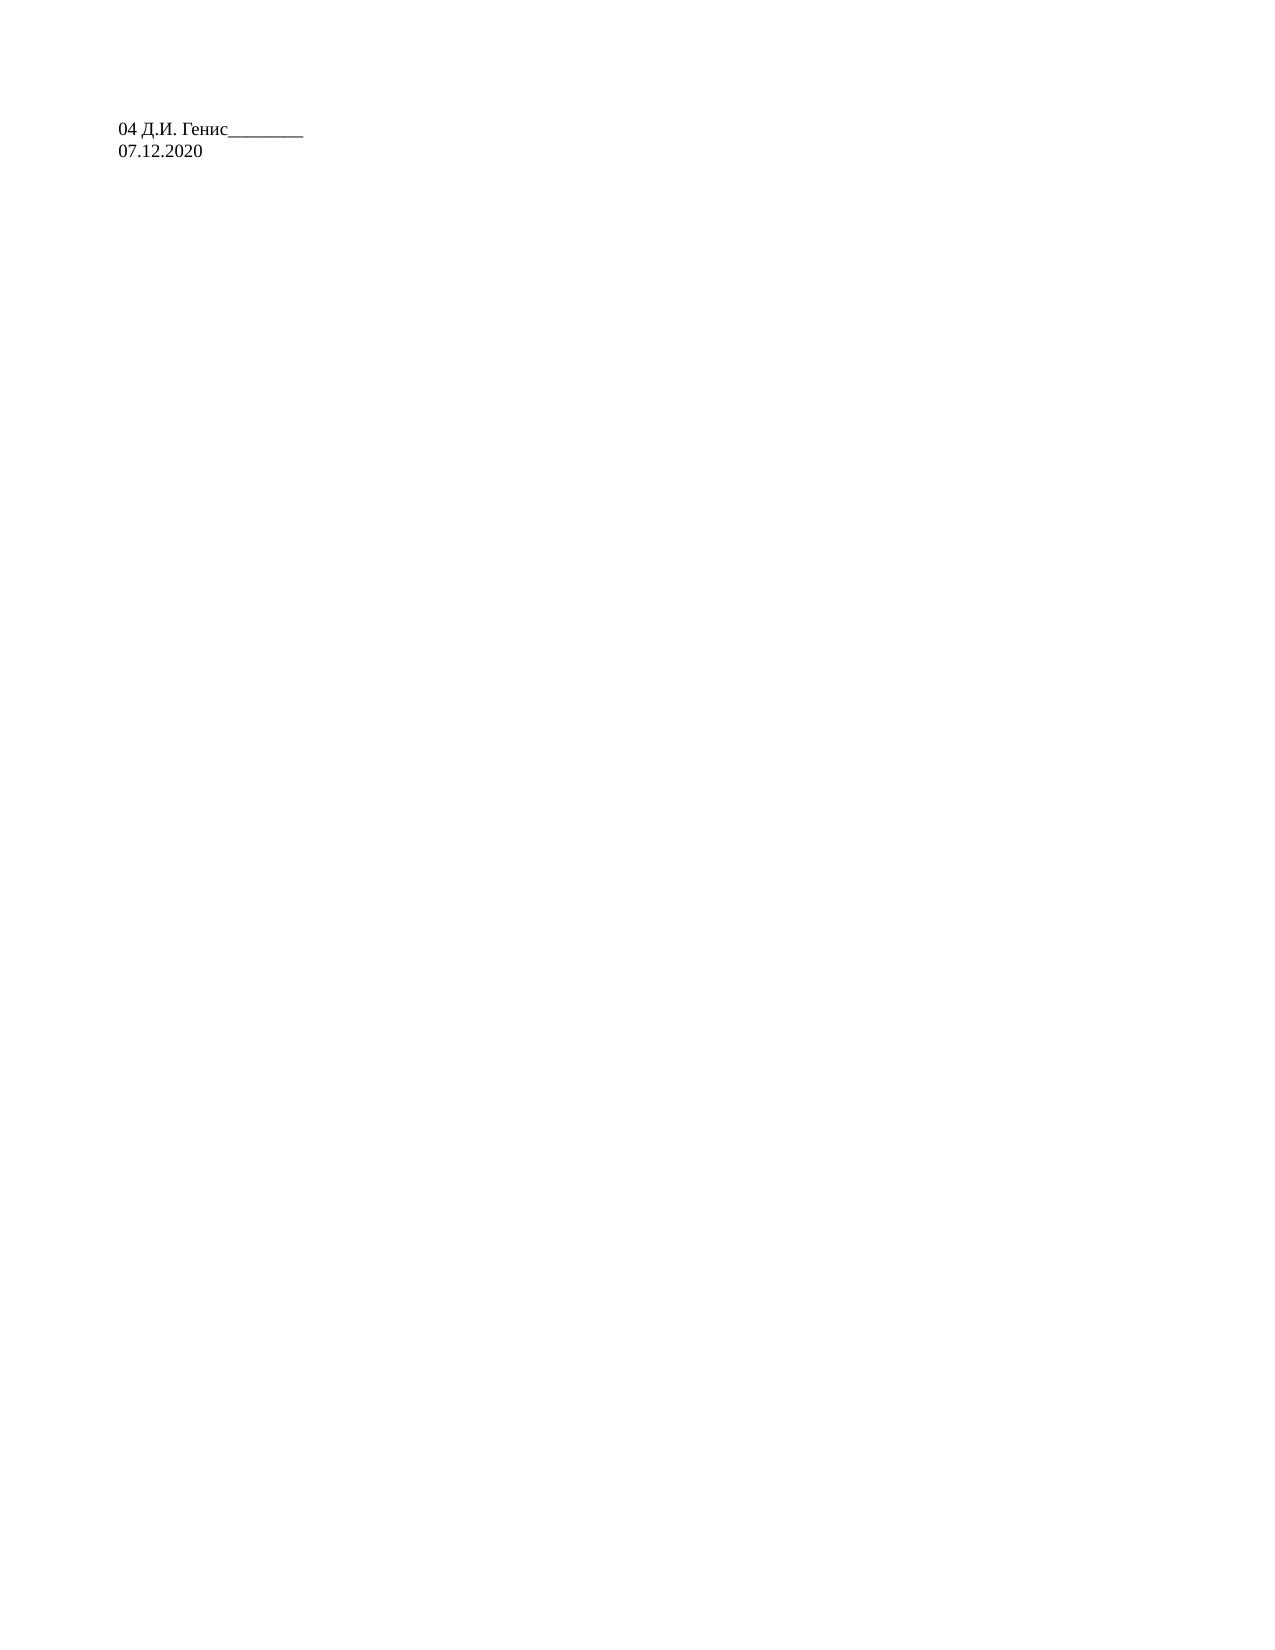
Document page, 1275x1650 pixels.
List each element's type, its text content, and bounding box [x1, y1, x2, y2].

text 07.12.2020 [118, 140, 1157, 161]
text 04 Д.И. Генис________ [118, 118, 1157, 140]
